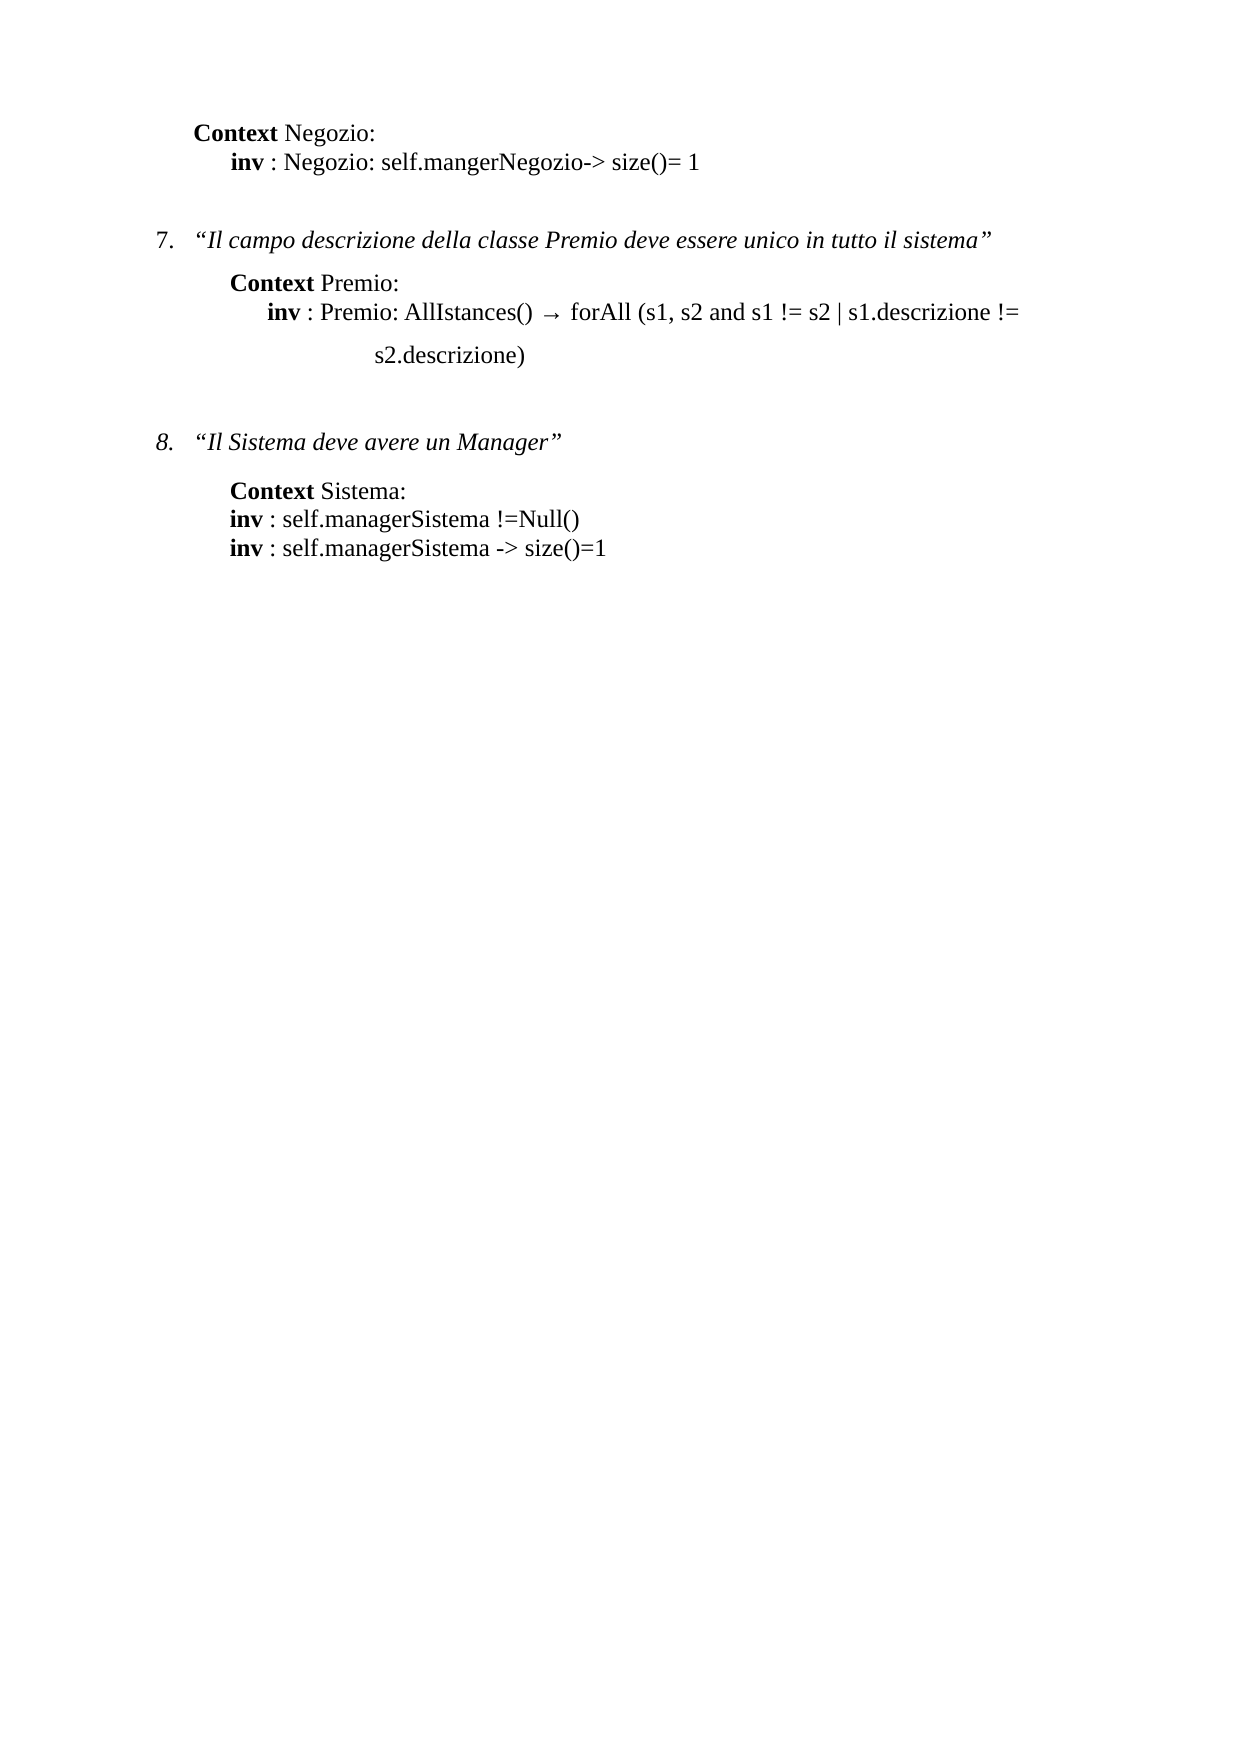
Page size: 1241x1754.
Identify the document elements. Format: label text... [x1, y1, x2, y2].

list “Il Sistema deve avere un Manager” [156, 427, 1122, 456]
subtitle inv : self.managerSistema -> size()=1 [156, 533, 1122, 562]
subtitle Context Sistema: [156, 476, 1122, 504]
subtitle s2.descrizione) [156, 340, 1122, 369]
subtitle Context Premio: [156, 268, 1122, 297]
subtitle inv : Premio: AllIstances() → forAll (s1, s2 and s1 != s2 | s1.descrizione != [156, 297, 1122, 326]
subtitle Context Negozio: [193, 118, 1122, 147]
list “Il campo descrizione della classe Premio deve essere unico in tutto il sistema” [156, 225, 1122, 253]
subtitle inv : Negozio: self.mangerNegozio-> size()= 1 [193, 147, 1122, 176]
subtitle inv : self.managerSistema !=Null() [156, 504, 1122, 533]
